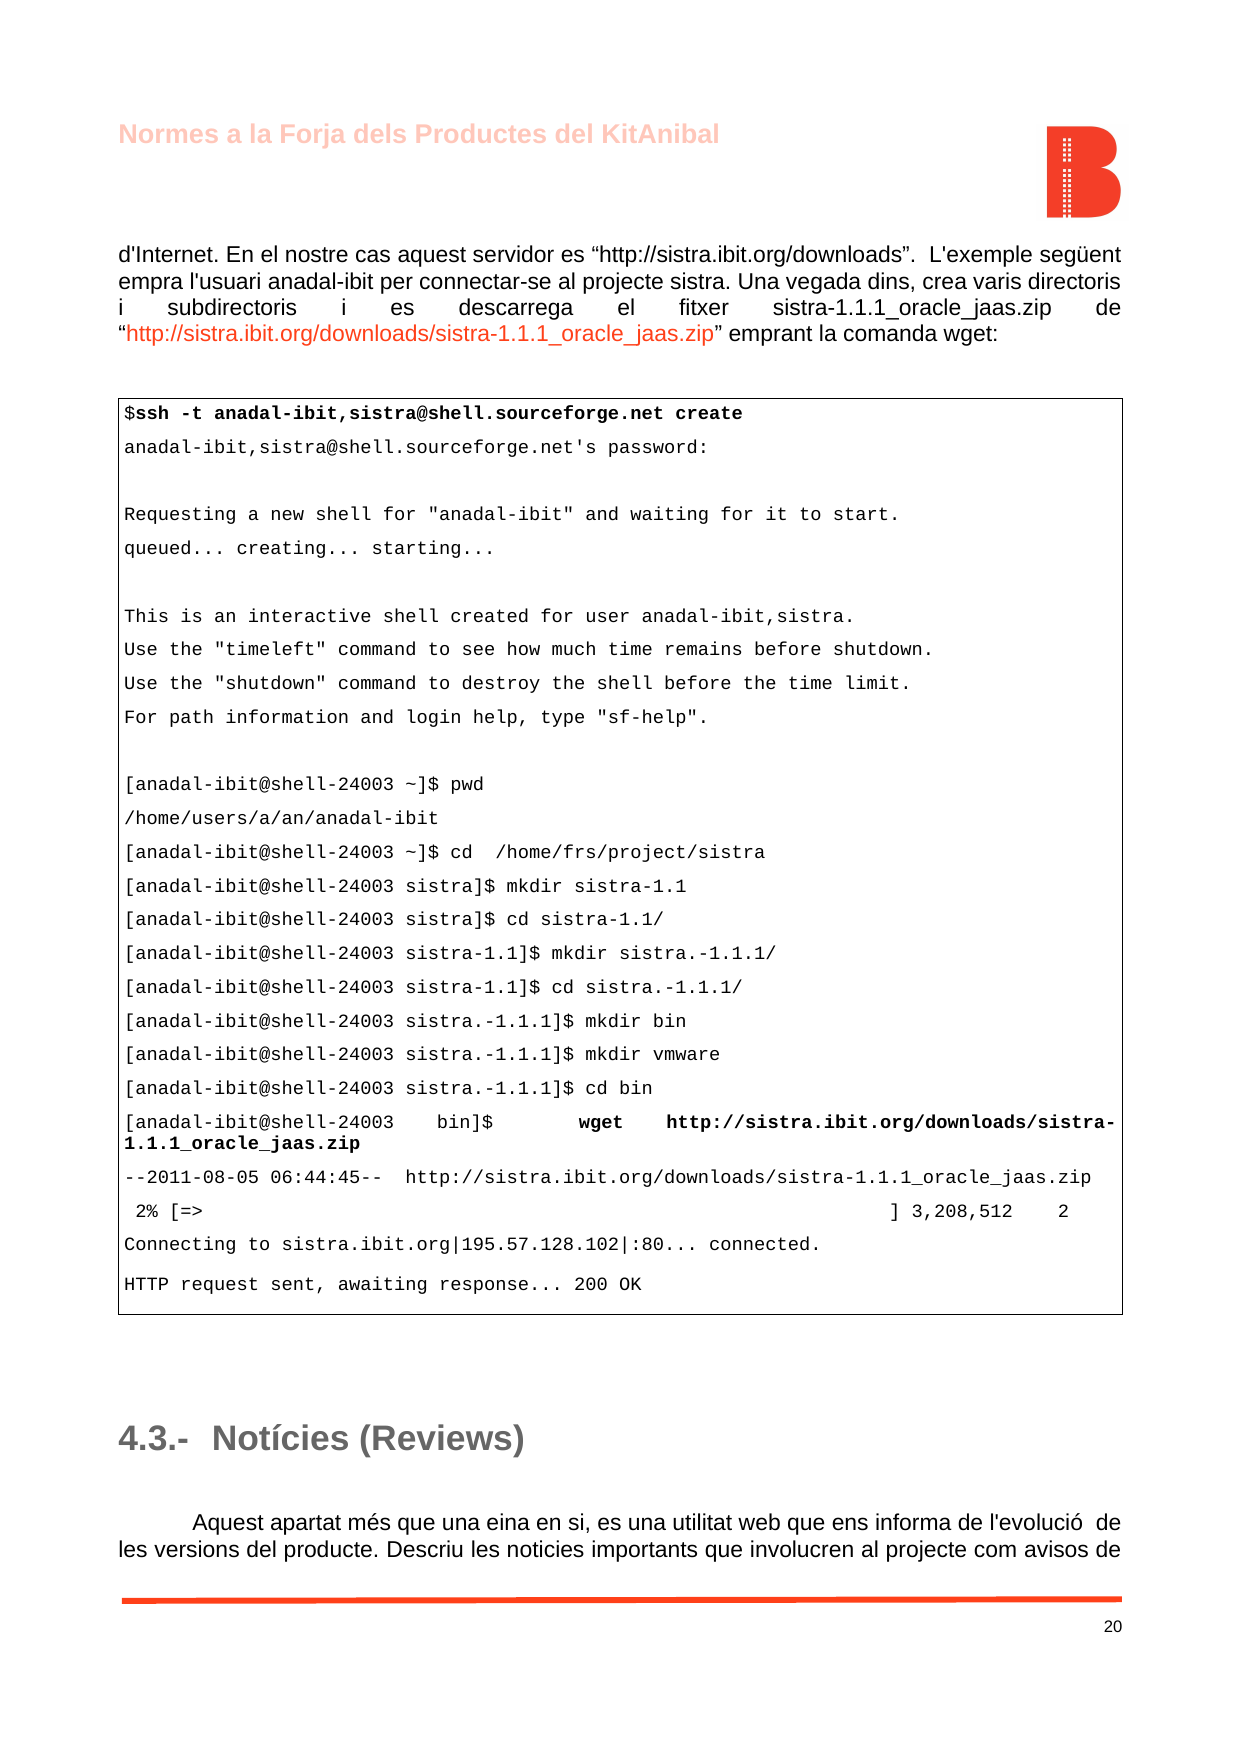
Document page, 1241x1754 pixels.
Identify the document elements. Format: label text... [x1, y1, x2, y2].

text Aquest apartat més que una eina en si, es una utilitat web que ens informa de l'evolució de les versions del producte. Descriu les noticies importants que involucren al projecte com avisos de [118, 1509, 1122, 1562]
table_header $ssh -t anadal-ibit,sistra@shell.sourceforge.net create anadal-ibit,sistra@shell.sourceforge.net's password: Requesting a new shell for "anadal-ibit" and waiting for it to start. queued... creating... starting... This is an interactive shell created for user anadal-ibit,sistra. Use the "timeleft" command to see how much time remains before shutdown. Use the "shutdown" command to destroy the shell before the time limit. For path information and login help, type "sf-help". [anadal-ibit@shell-24003 ~]$ pwd /home/users/a/an/anadal-ibit [anadal-ibit@shell-24003 ~]$ cd /home/frs/project/sistra [anadal-ibit@shell-24003 sistra]$ mkdir sistra-1.1 [anadal-ibit@shell-24003 sistra]$ cd sistra-1.1/ [anadal-ibit@shell-24003 sistra-1.1]$ mkdir sistra.-1.1.1/ [anadal-ibit@shell-24003 sistra-1.1]$ cd sistra.-1.1.1/ [anadal-ibit@shell-24003 sistra.-1.1.1]$ mkdir bin [anadal-ibit@shell-24003 sistra.-1.1.1]$ mkdir vmware [anadal-ibit@shell-24003 sistra.-1.1.1]$ cd bin [anadal-ibit@shell-24003 bin]$ wget http://sistra.ibit.org/downloads/sistra-1.1.1_oracle_jaas.zip --2011-08-05 06:44:45-- http://sistra.ibit.org/downloads/sistra-1.1.1_oracle_jaas.zip 2% [=> ] 3,208,512 2 Connecting to sistra.ibit.org|195.57.128.102|:80... connected. HTTP request sent, awaiting response... 200 OK [119, 399, 1122, 1314]
subtitle Notícies (Reviews) [118, 1417, 1122, 1458]
picture [1036, 124, 1130, 221]
text d'Internet. En el nostre cas aquest servidor es “http://sistra.ibit.org/downloads”. L'exemple següent empra l'usuari anadal-ibit per connectar-se al projecte sistra. Una vegada dins, crea varis directoris i subdirectoris i es descarrega el fitxer sistra-1.1.1_oracle_jaas.zip de “http://sistra.ibit.org/downloads/sistra-1.1.1_oracle_jaas.zip” emprant la comanda wget: [118, 241, 1122, 347]
